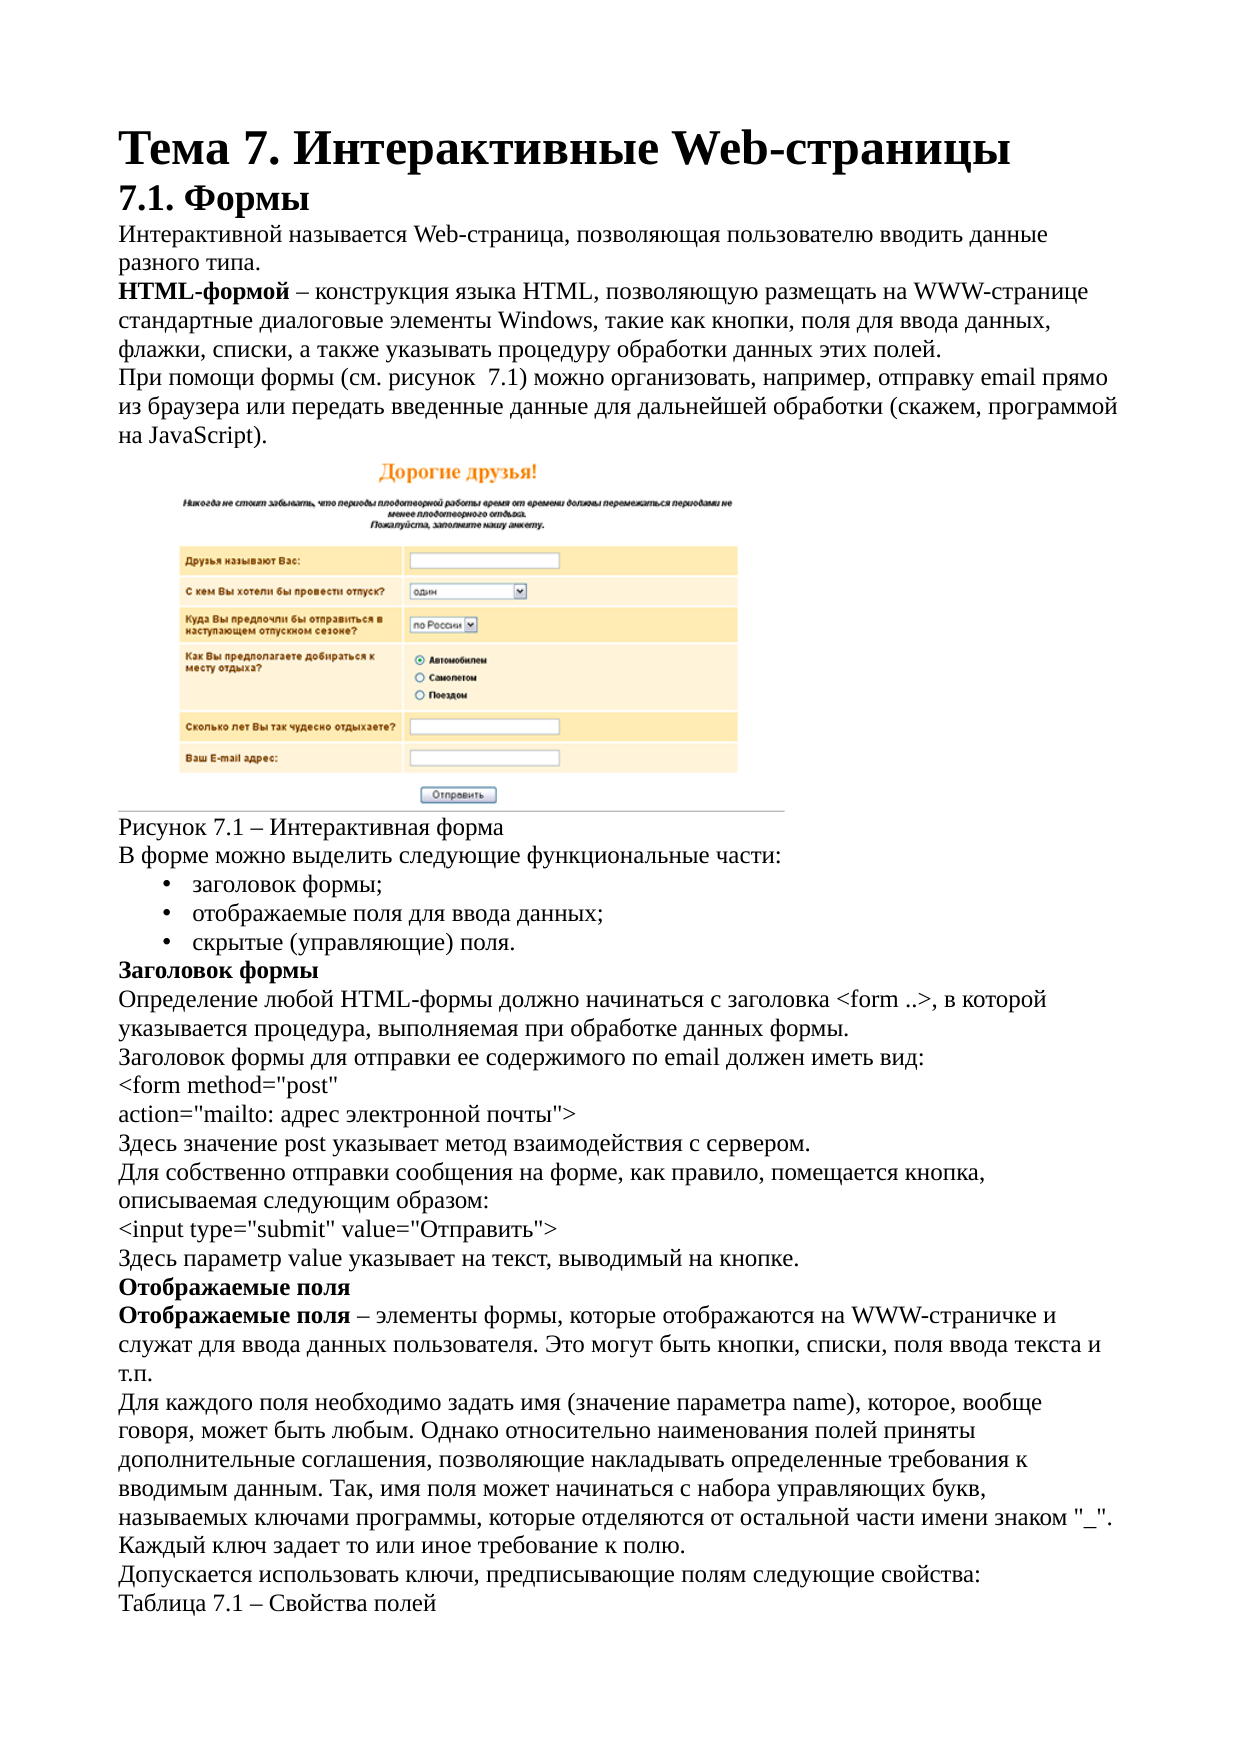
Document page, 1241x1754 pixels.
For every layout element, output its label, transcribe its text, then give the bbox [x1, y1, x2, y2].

text Для собственно отправки сообщения на форме, как правило, помещается кнопка, описываемая следующим образом: [118, 1157, 1122, 1214]
text В форме можно выделить следующие функциональные части: [118, 840, 1122, 869]
text Заголовок формы для отправки ее содержимого по email должен иметь вид: [118, 1042, 1122, 1070]
subtitle 7.1. Формы [118, 176, 1122, 219]
text Рисунок 7.1 – Интерактивная форма [118, 812, 1122, 840]
text Отображаемые поля [118, 1272, 1122, 1300]
text <input type="submit" value="Отправить"> [118, 1214, 1122, 1243]
text HTML-формой – конструкция языка HTML, позволяющую размещать на WWW-странице стандартные диалоговые элементы Windows, такие как кнопки, поля для ввода данных, флажки, списки, а также указывать процедуру обработки данных этих полей. [118, 276, 1122, 362]
text <form method="post" action="mailto: адрес электронной почты"> [118, 1070, 1122, 1128]
text Интерактивной называется Web-страница, позволяющая пользователю вводить данные разного типа. [118, 219, 1122, 276]
text Здесь значение post указывает метод взаимодействия с сервером. [118, 1128, 1122, 1157]
text Допускается использовать ключи, предписывающие полям следующие свойства: [118, 1559, 1122, 1588]
subtitle Тема 7. Интерактивные Web-страницы [118, 118, 1122, 176]
list скрытые (управляющие) поля. [162, 927, 1122, 955]
text Таблица 7.1 – Свойства полей [118, 1588, 1122, 1617]
list отображаемые поля для ввода данных; [162, 898, 1122, 927]
text Отображаемые поля – элементы формы, которые отображаются на WWW-страничке и служат для ввода данных пользователя. Это могут быть кнопки, списки, поля ввода текста и т.п. [118, 1300, 1122, 1387]
text Заголовок формы [118, 955, 1122, 984]
text При помощи формы (см. рисунок 7.1) можно организовать, например, отправку email прямо из браузера или передать введенные данные для дальнейшей обработки (скажем, программой на JavaScript). [118, 362, 1122, 449]
text Определение любой HTML-формы должно начинаться с заголовка <form ..>, в которой указывается процедура, выполняемая при обработке данных формы. [118, 984, 1122, 1042]
list заголовок формы; [162, 869, 1122, 898]
text Для каждого поля необходимо задать имя (значение параметра name), которое, вообще говоря, может быть любым. Однако относительно наименования полей приняты дополнительные соглашения, позволяющие накладывать определенные требования к вводимым данным. Так, имя поля может начинаться с набора управляющих букв, называемых ключами программы, которые отделяются от остальной части имени знаком "_". Каждый ключ задает то или иное требование к полю. [118, 1387, 1122, 1559]
text Здесь параметр value указывает на текст, выводимый на кнопке. [118, 1243, 1122, 1272]
picture [118, 448, 785, 812]
